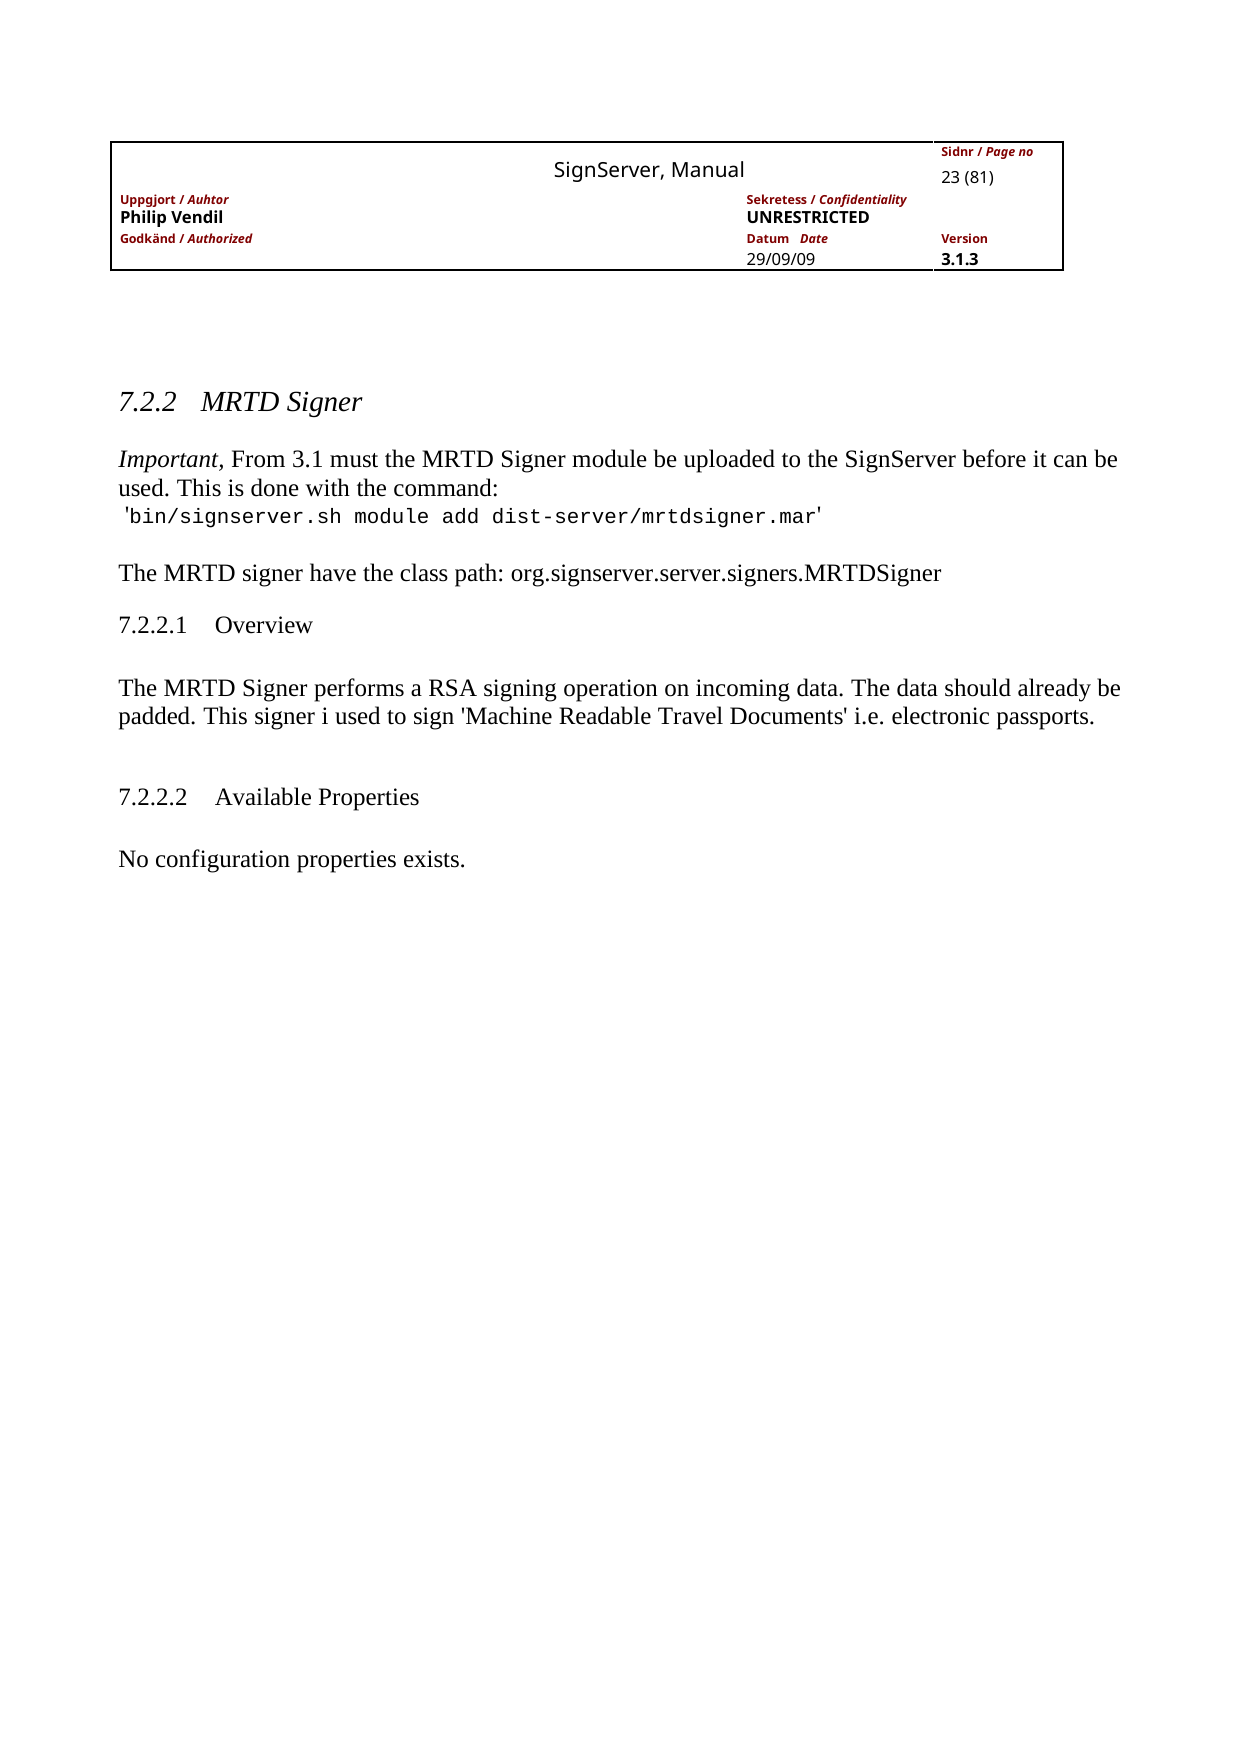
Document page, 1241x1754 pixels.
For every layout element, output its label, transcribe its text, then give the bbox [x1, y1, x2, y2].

subtitle MRTD Signer [118, 385, 1122, 417]
text No configuration properties exists. [118, 845, 1122, 873]
text The MRTD signer have the class path: org.signserver.server.signers.MRTDSigner [118, 558, 1122, 586]
text Important, From 3.1 must the MRTD Signer module be uploaded to the SignServer before it can be used. This is done with the command: 'bin/signserver.sh module add dist-server/mrtdsigner.mar' [118, 445, 1122, 530]
subtitle Overview [118, 611, 1122, 639]
subtitle Available Properties [118, 783, 1122, 811]
text The MRTD Signer performs a RSA signing operation on incoming data. The data should already be padded. This signer i used to sign 'Machine Readable Travel Documents' i.e. electronic passports. [118, 674, 1122, 730]
